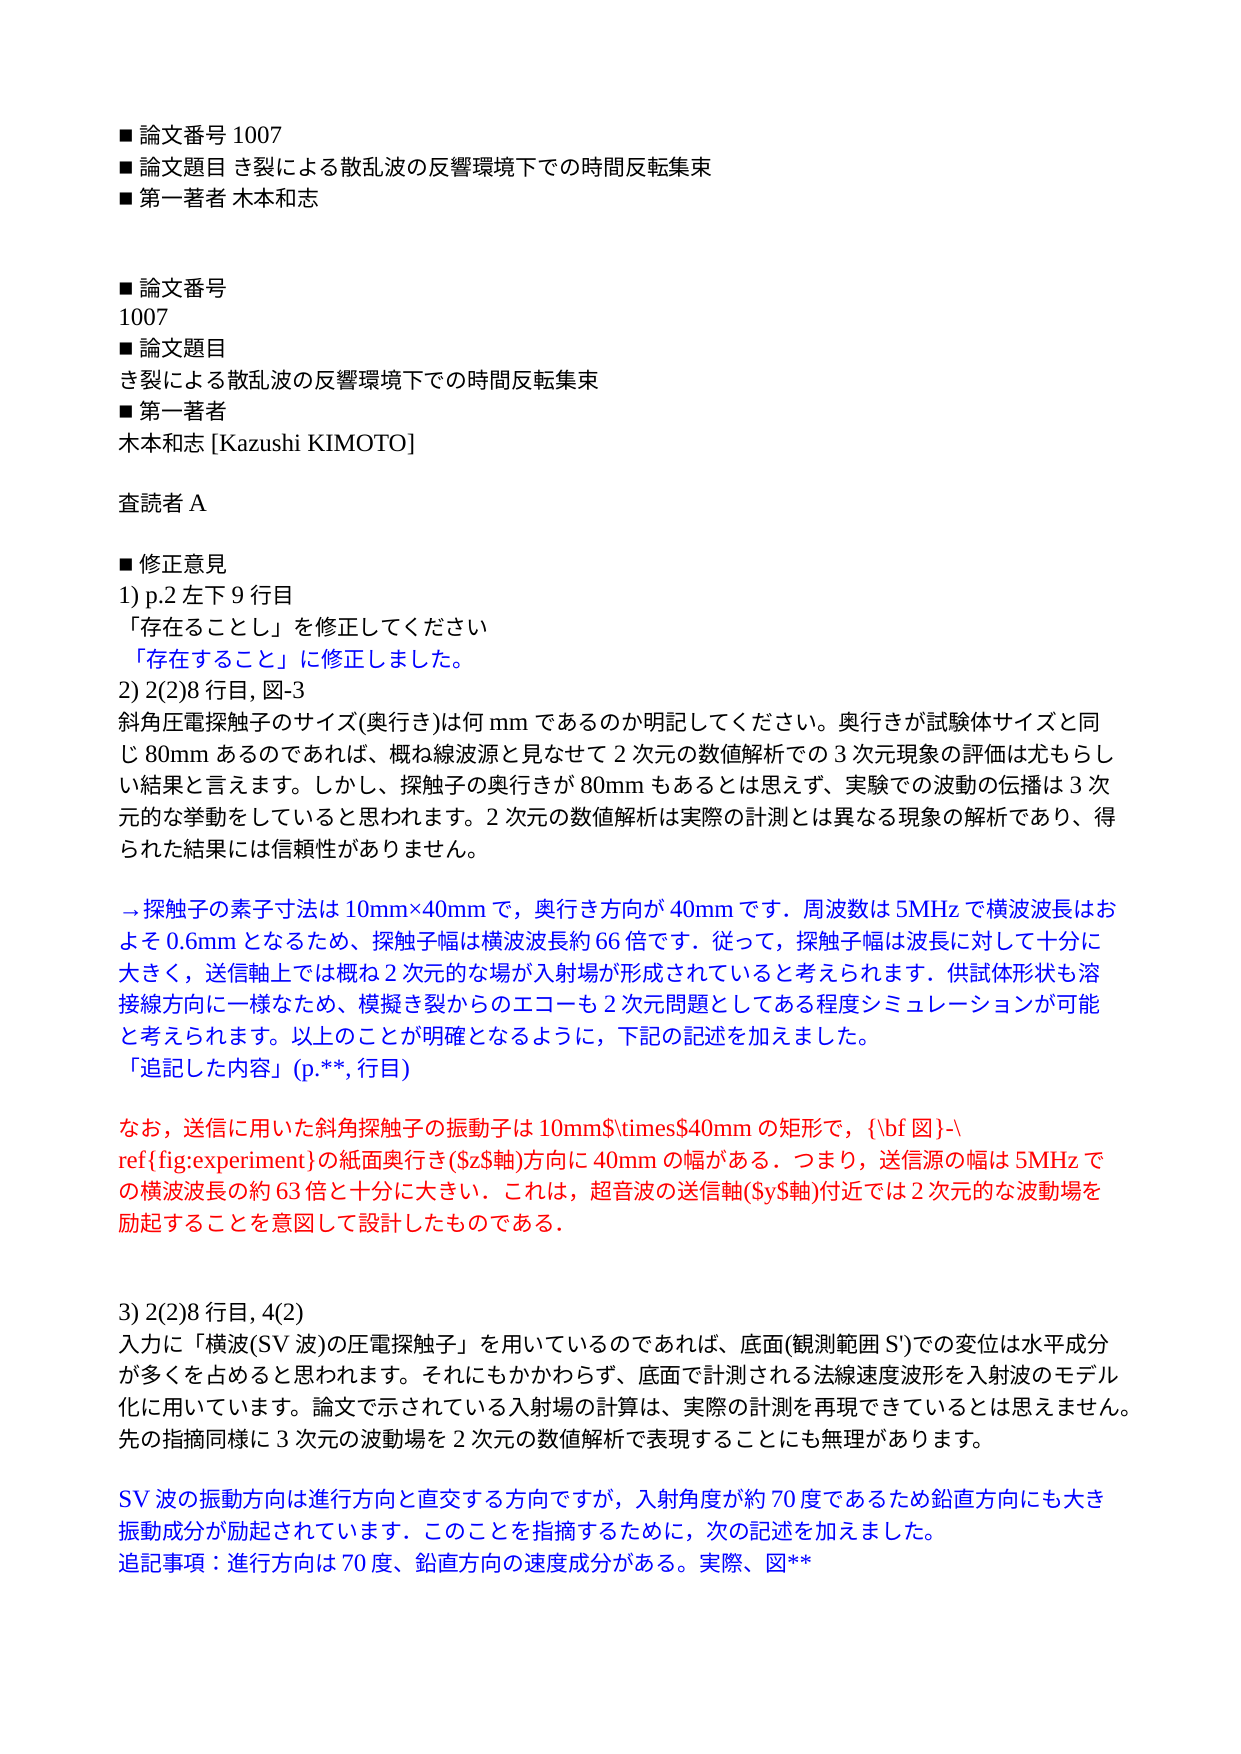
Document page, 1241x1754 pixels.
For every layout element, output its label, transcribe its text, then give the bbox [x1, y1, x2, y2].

text 追記事項：進行方向は70度、鉛直方向の速度成分がある。実際、図** [118, 1546, 1122, 1577]
text ■ 第一著者 木本和志 [118, 181, 1122, 213]
text ■ 修正意見 [118, 547, 1122, 578]
text →探触子の素子寸法は10mm×40mmで，奥行き方向が40mmです．周波数は5MHzで横波波長はおよそ0.6mmとなるため、探触子幅は横波波長約66倍です．従って，探触子幅は波長に対して十分に大きく，送信軸上では概ね2次元的な場が入射場が形成されていると考えられます．供試体形状も溶接線方向に一様なため、模擬き裂からのエコーも2次元問題としてある程度シミュレーションが可能と考えられます。以上のことが明確となるように，下記の記述を加えました。 [118, 892, 1122, 1051]
text 1) p.2 左下 9 行目 [118, 578, 1122, 610]
text 入力に「横波(SV 波)の圧電探触子」を用いているのであれば、底面(観測範囲 S')での変位は水平成分が多くを占めると思われます。それにもかかわらず、底面で計測される法線速度波形を入射波のモデル化に用いています。論文で示されている入射場の計算は、実際の計測を再現できているとは思えません。先の指摘同様に 3 次元の波動場を 2 次元の数値解析で表現することにも無理があります。 [118, 1327, 1122, 1453]
text 1007 [118, 302, 1122, 331]
text SV波の振動方向は進行方向と直交する方向ですが，入射角度が約70度であるため鉛直方向にも大き振動成分が励起されています．このことを指摘するために，次の記述を加えました。 [118, 1482, 1122, 1546]
text 「追記した内容」(p.**, 行目) [118, 1051, 1122, 1082]
text ■ 論文題目 き裂による散乱波の反響環境下での時間反転集束 [118, 150, 1122, 181]
text ■ 第一著者 [118, 394, 1122, 426]
text 査読者 A [118, 486, 1122, 518]
text ■ 論文番号 [118, 271, 1122, 302]
text ■ 論文番号 1007 [118, 118, 1122, 150]
text 「存在すること」に修正しました。 [118, 642, 1122, 673]
text 木本和志 [Kazushi KIMOTO] [118, 426, 1122, 458]
text ■ 論文題目 [118, 331, 1122, 363]
text き裂による散乱波の反響環境下での時間反転集束 [118, 363, 1122, 394]
text なお，送信に用いた斜角探触子の振動子は10mm$\times$40mmの矩形で，{\bf 図}-\ref{fig:experiment}の紙面奥行き($z$軸)方向に40mmの幅がある．つまり，送信源の幅は5MHzでの横波波長の約63倍と十分に大きい．これは，超音波の送信軸($y$軸)付近では2次元的な波動場を励起することを意図して設計したものである． [118, 1111, 1122, 1238]
text 「存在ることし」を修正してください [118, 610, 1122, 642]
text 斜角圧電探触子のサイズ(奥行き)は何 mm であるのか明記してください。奥行きが試験体サイズと同じ 80mm あるのであれば、概ね線波源と見なせて 2 次元の数値解析での 3 次元現象の評価は尤もらしい結果と言えます。しかし、探触子の奥行きが 80mm もあるとは思えず、実験での波動の伝播は 3 次元的な挙動をしていると思われます。2 次元の数値解析は実際の計測とは異なる現象の解析であり、得られた結果には信頼性がありません。 [118, 705, 1122, 863]
text 2) 2(2)8 行目, 図-3 [118, 673, 1122, 705]
text 3) 2(2)8 行目, 4(2) [118, 1295, 1122, 1327]
